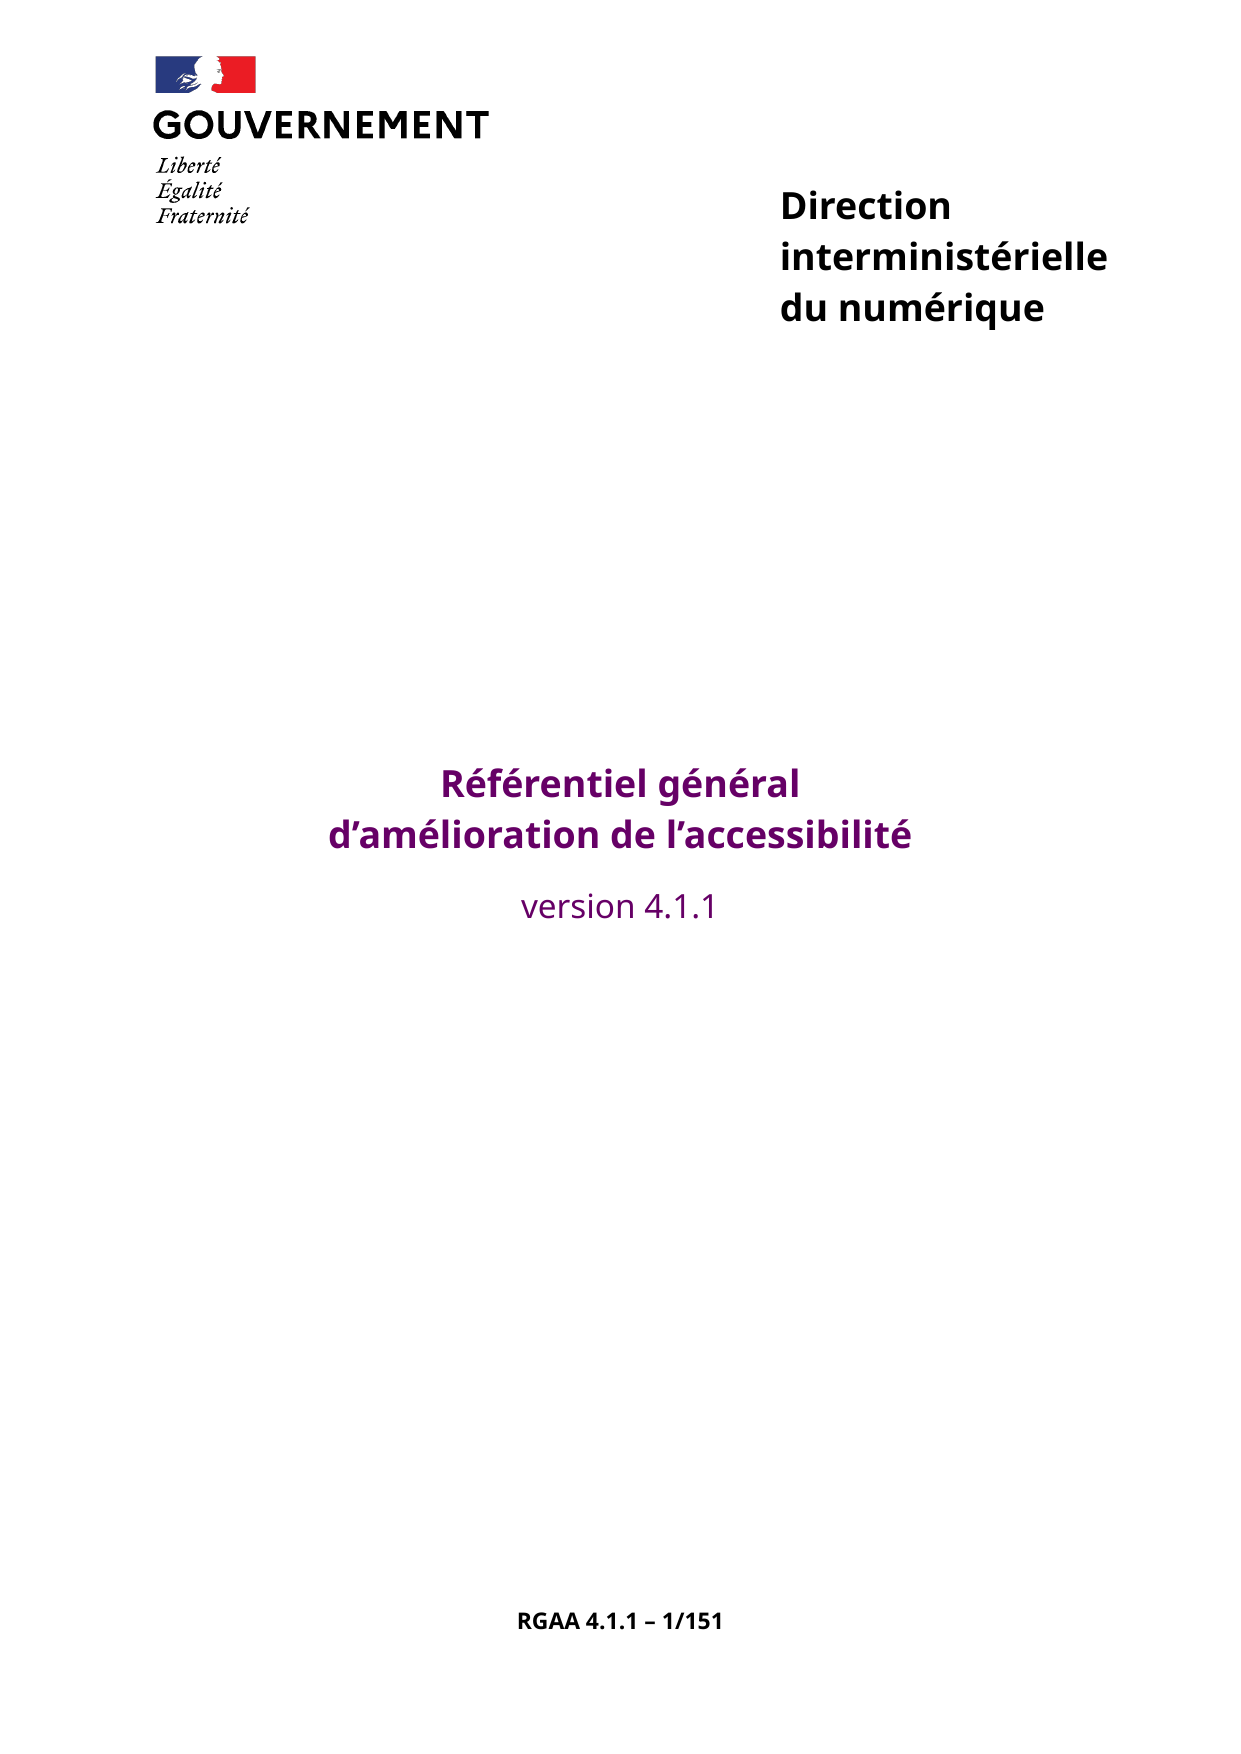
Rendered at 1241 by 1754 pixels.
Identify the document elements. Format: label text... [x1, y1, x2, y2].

subtitle version 4.1.1 [118, 883, 1122, 928]
picture [119, 20, 525, 259]
title Référentiel général d’amélioration de l’accessibilité [118, 757, 1122, 859]
text Direction interministérielle du numérique [779, 179, 1122, 332]
